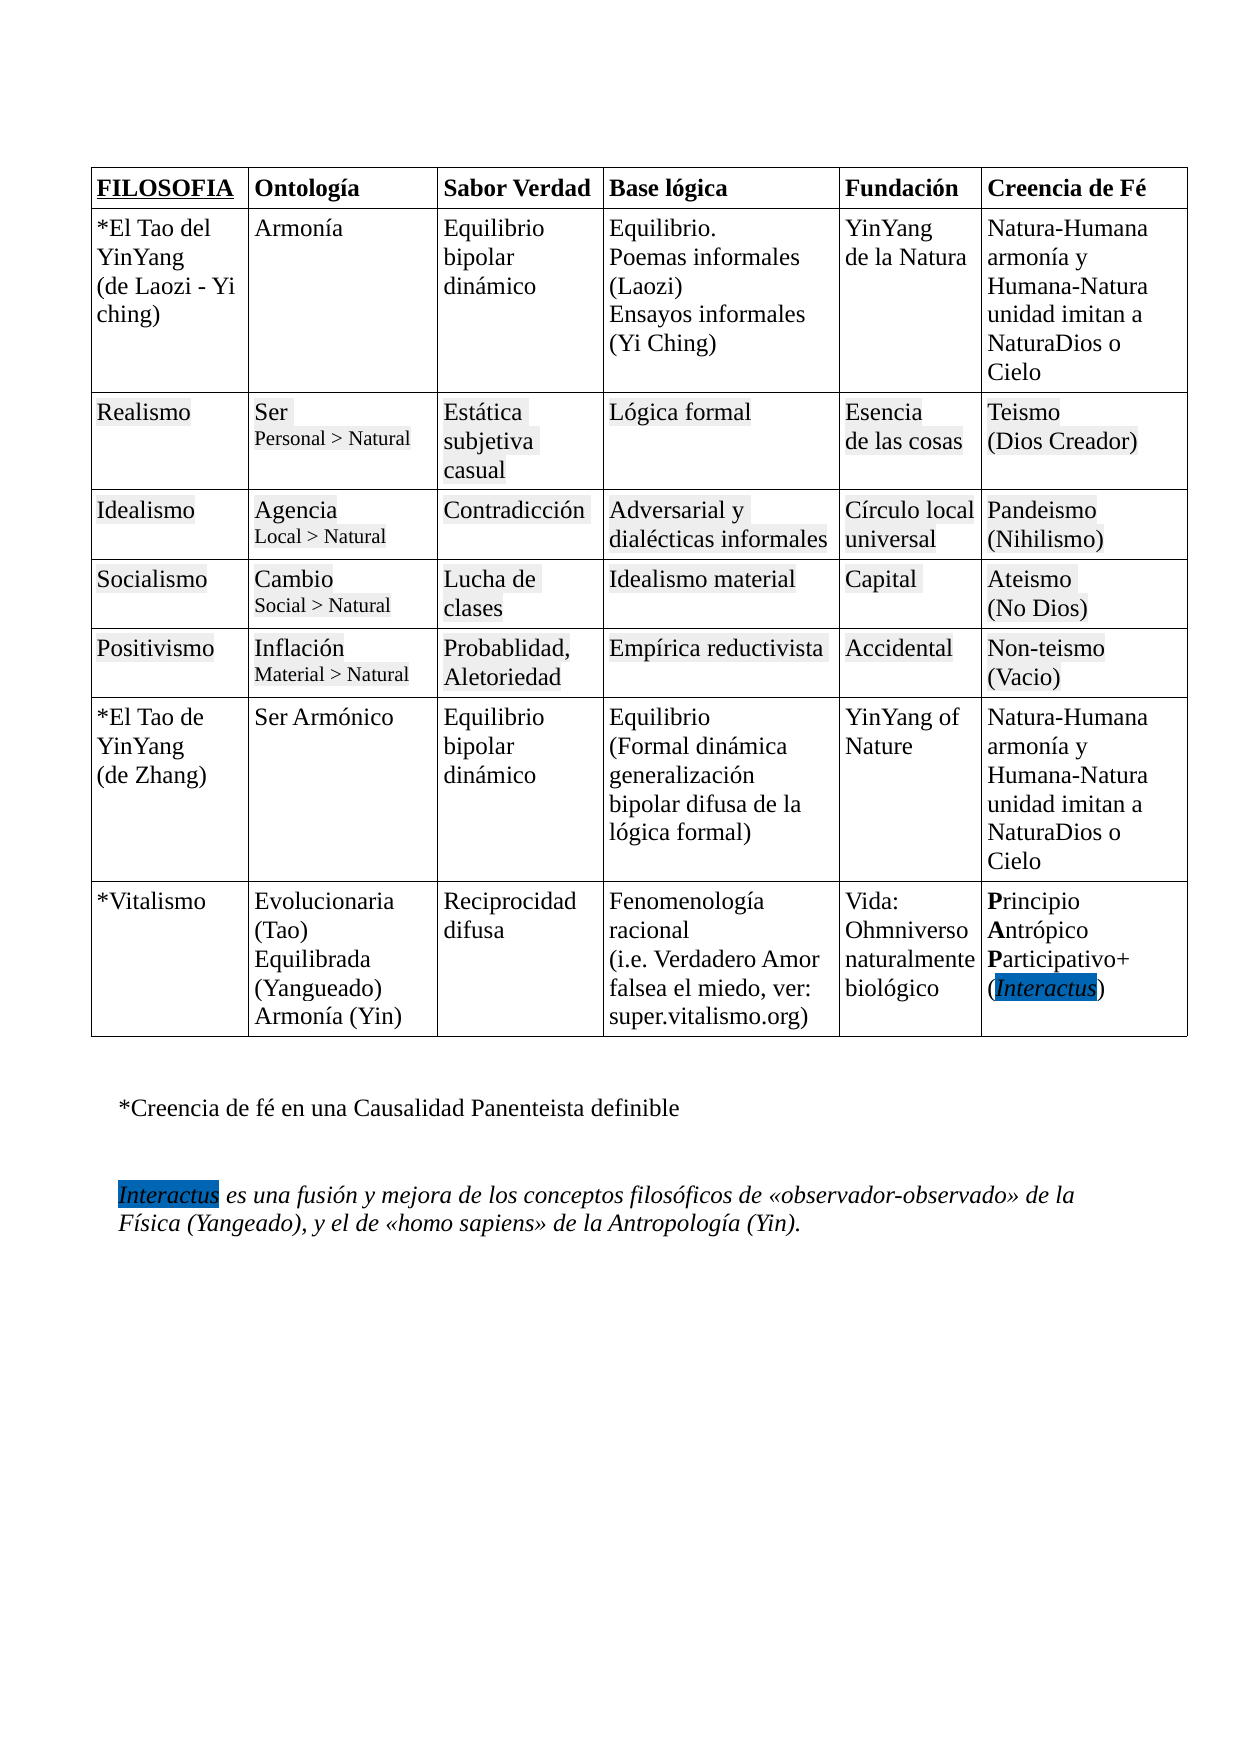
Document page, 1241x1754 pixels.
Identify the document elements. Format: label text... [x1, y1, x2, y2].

table_cell Lucha de clases [438, 560, 603, 627]
table_cell Principio Antrópico Participativo+ (Interactus) [982, 882, 1187, 1036]
table_cell Equilibrio bipolar dinámico [438, 698, 603, 881]
table_header Base lógica [604, 168, 839, 207]
table_header Ontología [249, 168, 437, 207]
table_cell Contradicción [438, 490, 603, 558]
text Interactus es una fusión y mejora de los conceptos filosóficos de «observador-observado» de la Física (Yangeado), y el de «homo sapiens» de la Antropología (Yin). [118, 1180, 1122, 1237]
table_cell Ateismo (No Dios) [982, 560, 1187, 627]
table_cell Reciprocidad difusa [438, 882, 603, 1036]
table_cell Non-teismo (Vacio) [982, 629, 1187, 697]
table_cell *El Tao del YinYang (de Laozi - Yi ching) [92, 209, 248, 392]
table_cell Lógica formal [604, 393, 839, 489]
table_cell Estática subjetiva casual [438, 393, 603, 489]
table_cell Esencia de las cosas [840, 393, 981, 489]
table_header Creencia de Fé [982, 168, 1187, 207]
table_cell Cambio Social > Natural [249, 560, 437, 627]
text *Creencia de fé en una Causalidad Panenteista definible [118, 1093, 1122, 1122]
table_cell *Vitalismo [92, 882, 248, 1036]
table_cell *El Tao de YinYang (de Zhang) [92, 698, 248, 881]
table_cell Agencia Local > Natural [249, 490, 437, 558]
table_cell Capital [840, 560, 981, 627]
table_cell Teismo (Dios Creador) [982, 393, 1187, 489]
table_cell Pandeismo (Nihilismo) [982, 490, 1187, 558]
table_cell YinYang de la Natura [840, 209, 981, 392]
table_cell Círculo local universal [840, 490, 981, 558]
table_header FILOSOFIA [92, 168, 248, 207]
table_cell Adversarial y dialécticas informales [604, 490, 839, 558]
table_cell Inflación Material > Natural [249, 629, 437, 697]
table_cell Vida: Ohmniverso naturalmente biológico [840, 882, 981, 1036]
table_cell Equilibrio (Formal dinámica generalización bipolar difusa de la lógica formal) [604, 698, 839, 881]
table_cell Empírica reductivista [604, 629, 839, 697]
table_cell Natura-Humana armonía y Humana-Natura unidad imitan a NaturaDios o Cielo [982, 698, 1187, 881]
table_cell Fenomenología racional (i.e. Verdadero Amor falsea el miedo, ver: super.vitalismo.org) [604, 882, 839, 1036]
table_cell Evolucionaria (Tao) Equilibrada (Yangueado) Armonía (Yin) [249, 882, 437, 1036]
table_cell Idealismo material [604, 560, 839, 627]
table_cell Equilibrio. Poemas informales (Laozi) Ensayos informales (Yi Ching) [604, 209, 839, 392]
table_cell Positivismo [92, 629, 248, 697]
table_cell Ser Armónico [249, 698, 437, 881]
table_cell Natura-Humana armonía y Humana-Natura unidad imitan a NaturaDios o Cielo [982, 209, 1187, 392]
table_cell YinYang of Nature [840, 698, 981, 881]
table_header Sabor Verdad [438, 168, 603, 207]
table_header Fundación [840, 168, 981, 207]
table_cell Idealismo [92, 490, 248, 558]
table_cell Realismo [92, 393, 248, 489]
table_cell Probablidad, Aletoriedad [438, 629, 603, 697]
table_cell Equilibrio bipolar dinámico [438, 209, 603, 392]
table_cell Ser Personal > Natural [249, 393, 437, 489]
table_cell Accidental [840, 629, 981, 697]
table_cell Socialismo [92, 560, 248, 627]
table_cell Armonía [249, 209, 437, 392]
